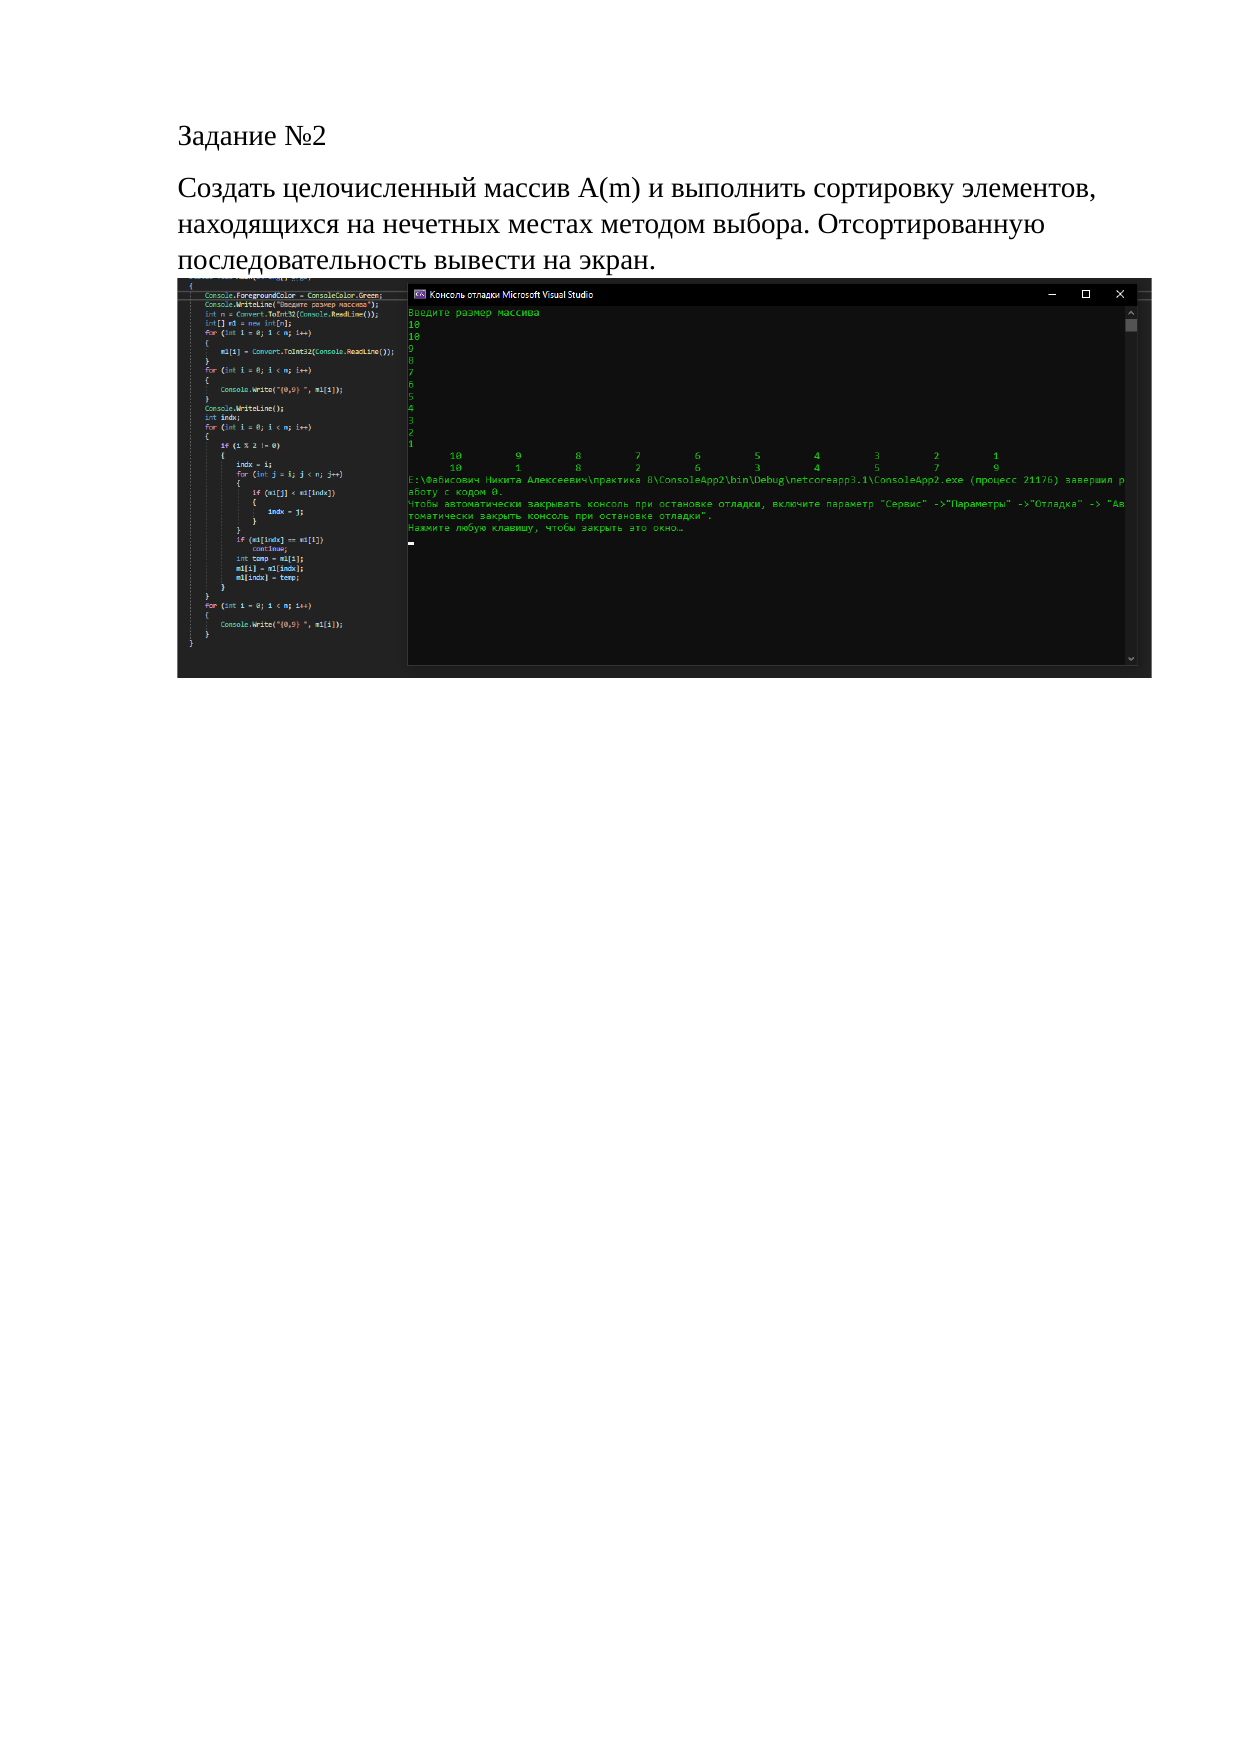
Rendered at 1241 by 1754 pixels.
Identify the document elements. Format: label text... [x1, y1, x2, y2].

text Задание №2 [177, 118, 1152, 152]
text Создать целочисленный массив А(m) и выполнить сортировку элементов, находящихся на нечетных местах методом выбора. Отсортированную последовательность вывести на экран. [177, 171, 1152, 276]
picture [177, 278, 1152, 678]
